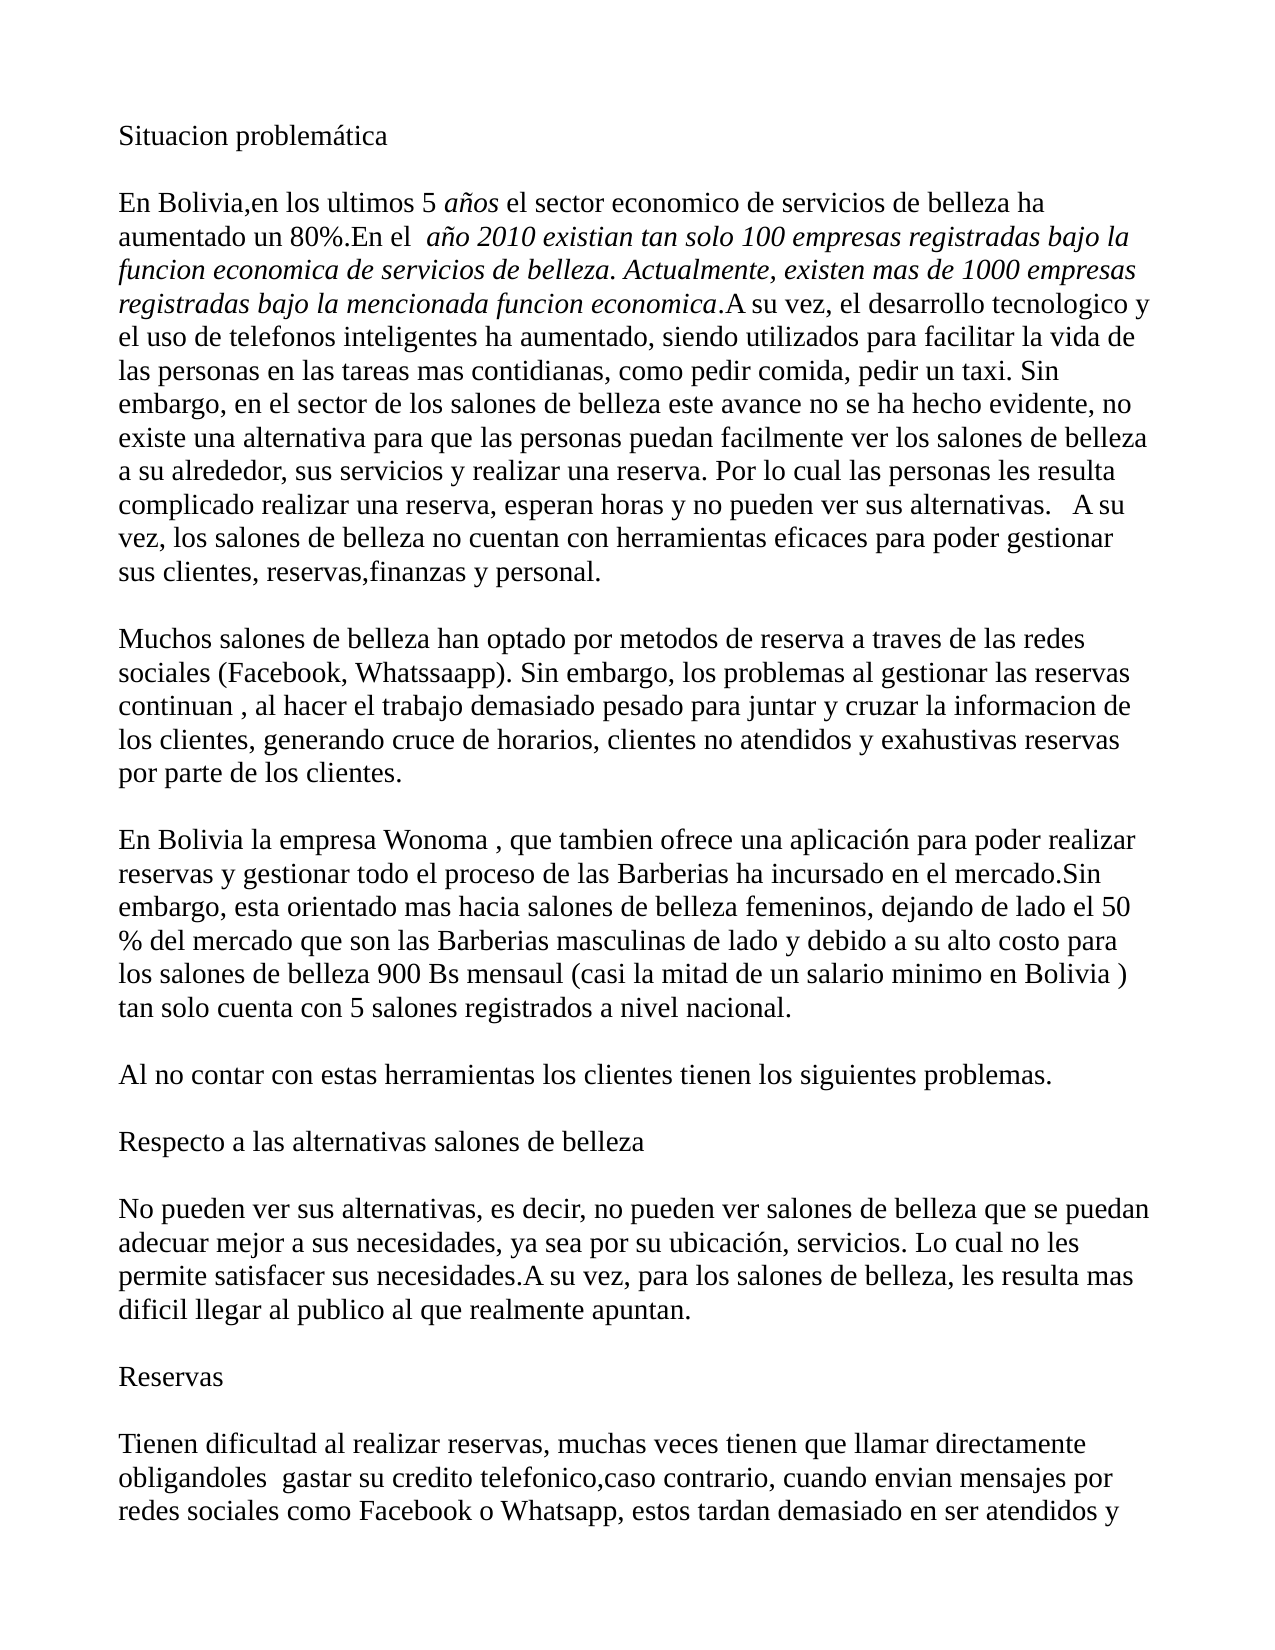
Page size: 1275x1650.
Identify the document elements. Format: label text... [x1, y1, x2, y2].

text En Bolivia,en los ultimos 5 años el sector economico de servicios de belleza ha aumentado un 80%.En el año 2010 existian tan solo 100 empresas registradas bajo la funcion economica de servicios de belleza. Actualmente, existen mas de 1000 empresas registradas bajo la mencionada funcion economica.A su vez, el desarrollo tecnologico y el uso de telefonos inteligentes ha aumentado, siendo utilizados para facilitar la vida de las personas en las tareas mas contidianas, como pedir comida, pedir un taxi. Sin embargo, en el sector de los salones de belleza este avance no se ha hecho evidente, no existe una alternativa para que las personas puedan facilmente ver los salones de belleza a su alrededor, sus servicios y realizar una reserva. Por lo cual las personas les resulta complicado realizar una reserva, esperan horas y no pueden ver sus alternativas. A su vez, los salones de belleza no cuentan con herramientas eficaces para poder gestionar sus clientes, reservas,finanzas y personal. [118, 185, 1157, 588]
text No pueden ver sus alternativas, es decir, no pueden ver salones de belleza que se puedan adecuar mejor a sus necesidades, ya sea por su ubicación, servicios. Lo cual no les permite satisfacer sus necesidades.A su vez, para los salones de belleza, les resulta mas dificil llegar al publico al que realmente apuntan. [118, 1191, 1157, 1326]
text Situacion problemática [118, 118, 1157, 152]
text Respecto a las alternativas salones de belleza [118, 1124, 1157, 1158]
text Reservas [118, 1359, 1157, 1393]
text En Bolivia la empresa Wonoma , que tambien ofrece una aplicación para poder realizar reservas y gestionar todo el proceso de las Barberias ha incursado en el mercado.Sin embargo, esta orientado mas hacia salones de belleza femeninos, dejando de lado el 50 % del mercado que son las Barberias masculinas de lado y debido a su alto costo para los salones de belleza 900 Bs mensaul (casi la mitad de un salario minimo en Bolivia ) tan solo cuenta con 5 salones registrados a nivel nacional. [118, 822, 1157, 1024]
text Al no contar con estas herramientas los clientes tienen los siguientes problemas. [118, 1057, 1157, 1091]
text Muchos salones de belleza han optado por metodos de reserva a traves de las redes sociales (Facebook, Whatssaapp). Sin embargo, los problemas al gestionar las reservas continuan , al hacer el trabajo demasiado pesado para juntar y cruzar la informacion de los clientes, generando cruce de horarios, clientes no atendidos y exahustivas reservas por parte de los clientes. [118, 621, 1157, 789]
text Tienen dificultad al realizar reservas, muchas veces tienen que llamar directamente obligandoles gastar su credito telefonico,caso contrario, cuando envian mensajes por redes sociales como Facebook o Whatsapp, estos tardan demasiado en ser atendidos y [118, 1426, 1157, 1527]
